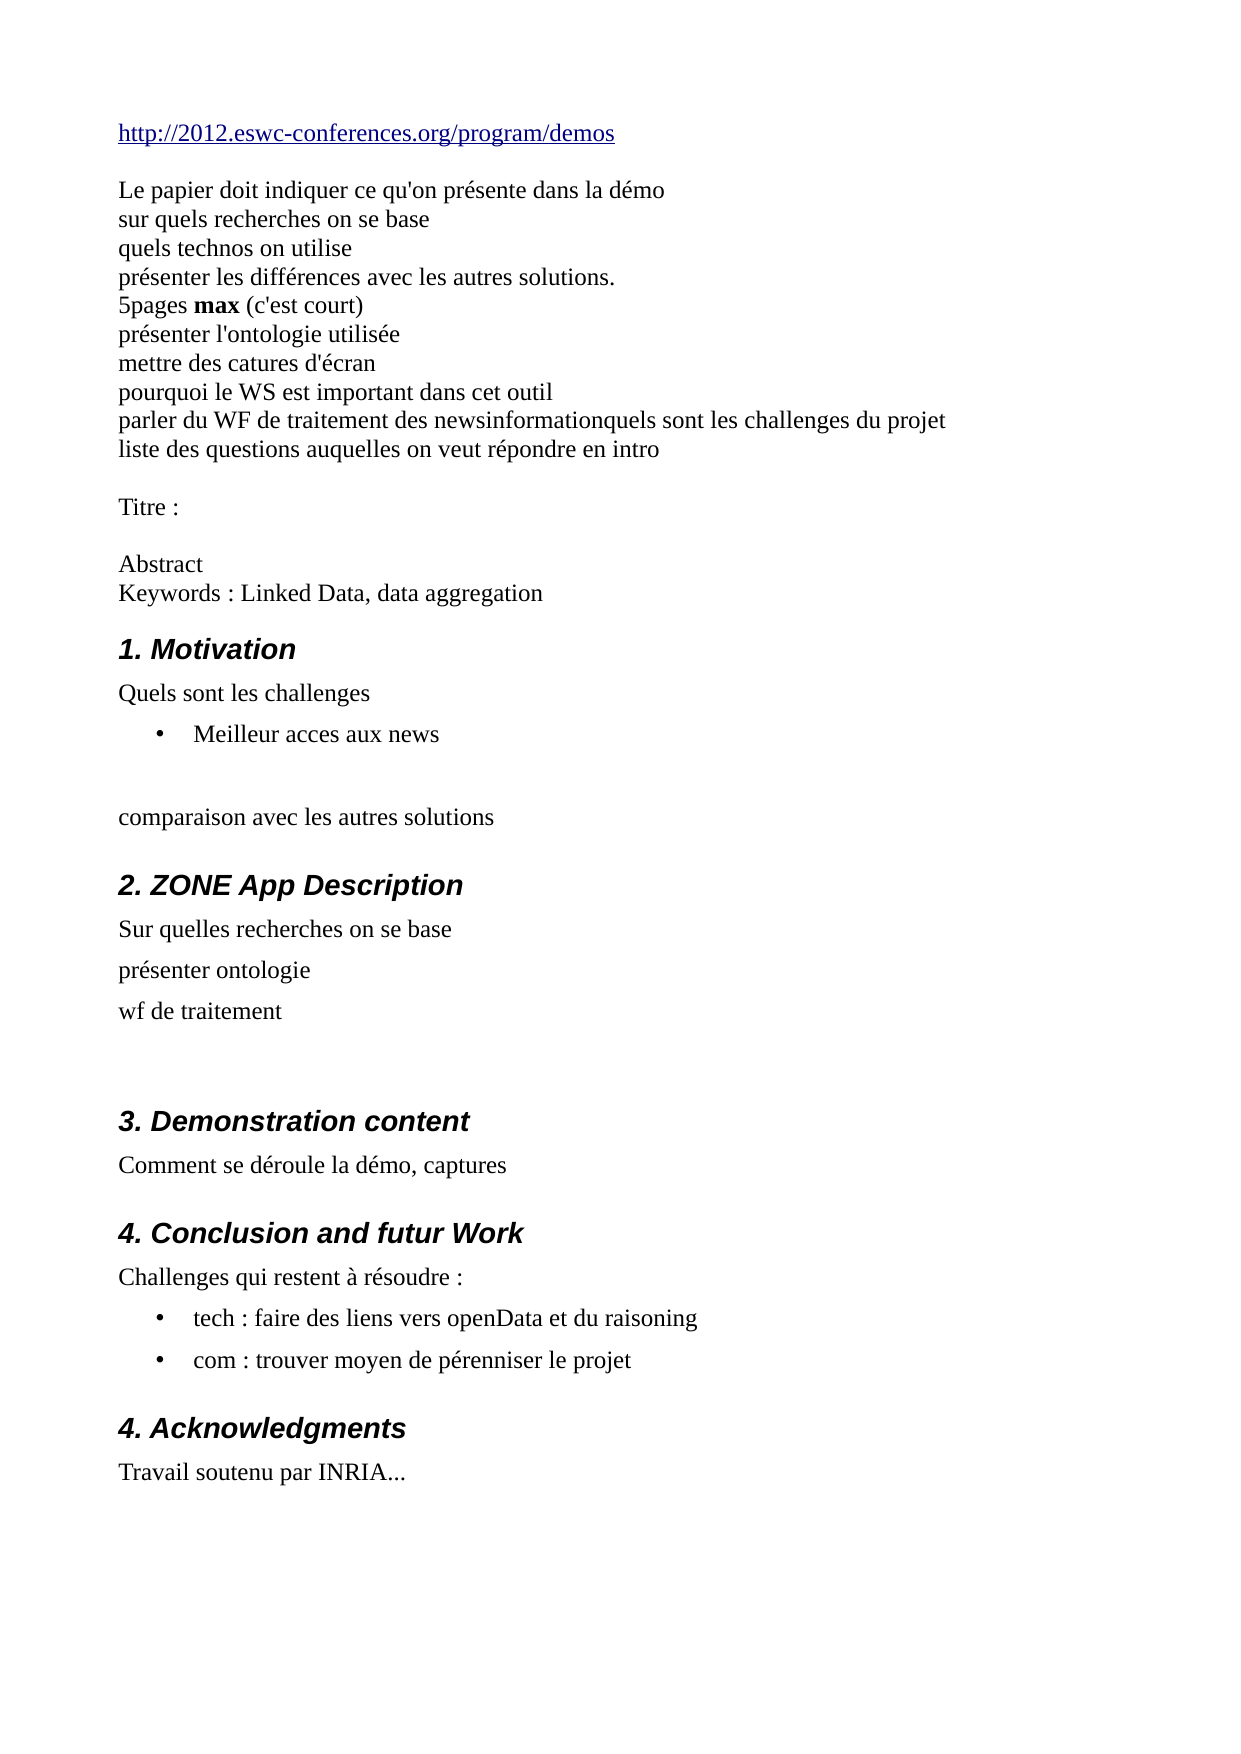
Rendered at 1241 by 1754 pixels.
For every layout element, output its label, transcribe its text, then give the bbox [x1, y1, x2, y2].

text Travail soutenu par INRIA... [118, 1457, 1122, 1486]
subtitle 2. ZONE App Description [118, 868, 1122, 901]
list tech : faire des liens vers openData et du raisoning [156, 1303, 1122, 1332]
text comparaison avec les autres solutions [118, 802, 1122, 830]
text Titre : [118, 492, 1122, 521]
subtitle 1. Motivation [118, 632, 1122, 665]
subtitle 4. Conclusion and futur Work [118, 1216, 1122, 1250]
text présenter les différences avec les autres solutions. [118, 262, 1122, 291]
list com : trouver moyen de pérenniser le projet [156, 1345, 1122, 1373]
subtitle 4. Acknowledgments [118, 1411, 1122, 1444]
text Quels sont les challenges [118, 678, 1122, 707]
text Comment se déroule la démo, captures [118, 1150, 1122, 1179]
text parler du WF de traitement des newsinformationquels sont les challenges du projet [118, 406, 1122, 434]
text présenter l'ontologie utilisée [118, 319, 1122, 348]
text http://2012.eswc-conferences.org/program/demos [118, 118, 1122, 147]
text quels technos on utilise [118, 233, 1122, 262]
subtitle 3. Demonstration content [118, 1104, 1122, 1137]
text Challenges qui restent à résoudre : [118, 1262, 1122, 1291]
text sur quels recherches on se base [118, 204, 1122, 233]
text liste des questions auquelles on veut répondre en intro [118, 434, 1122, 463]
text Le papier doit indiquer ce qu'on présente dans la démo [118, 176, 1122, 204]
text Abstract [118, 549, 1122, 578]
text Keywords : Linked Data, data aggregation [118, 578, 1122, 607]
text Sur quelles recherches on se base [118, 914, 1122, 943]
list Meilleur acces aux news [156, 719, 1122, 748]
text mettre des catures d'écran [118, 348, 1122, 377]
text 5pages max (c'est court) [118, 291, 1122, 319]
text wf de traitement [118, 996, 1122, 1025]
text présenter ontologie [118, 955, 1122, 984]
text pourquoi le WS est important dans cet outil [118, 377, 1122, 406]
